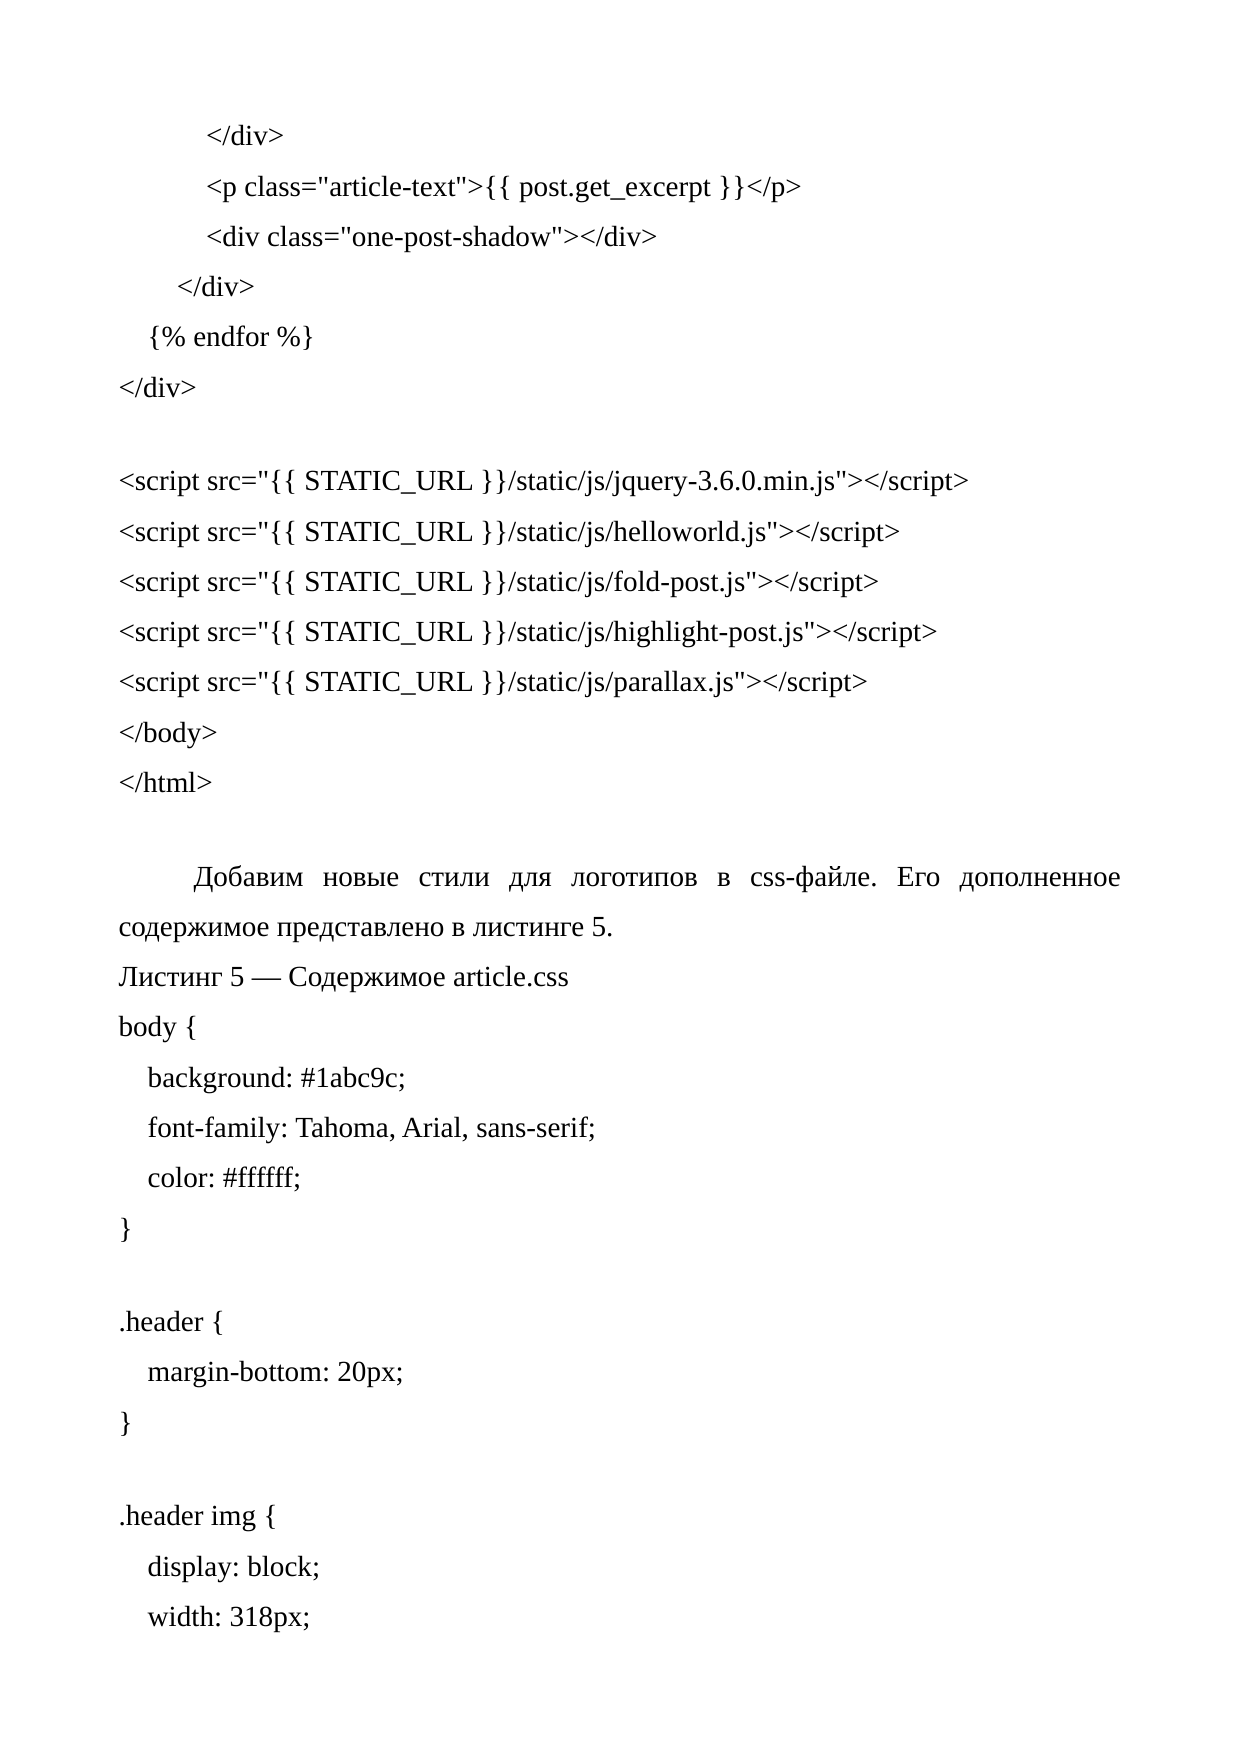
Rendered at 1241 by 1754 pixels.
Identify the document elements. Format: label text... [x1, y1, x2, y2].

text Листинг 5 — Содержимое article.css [118, 959, 1122, 993]
text display: block; [118, 1549, 1122, 1582]
text font-family: Tahoma, Arial, sans-serif; [118, 1110, 1122, 1144]
text </html> [118, 765, 1122, 799]
text } [118, 1405, 1122, 1438]
text <p class="article-text">{{ post.get_excerpt }}</p> [118, 169, 1122, 202]
text width: 318px; [118, 1599, 1122, 1632]
text <script src="{{ STATIC_URL }}/static/js/parallax.js"></script> [118, 664, 1122, 698]
text } [118, 1211, 1122, 1244]
text .header img { [118, 1498, 1122, 1532]
text <script src="{{ STATIC_URL }}/static/js/fold-post.js"></script> [118, 564, 1122, 597]
text <script src="{{ STATIC_URL }}/static/js/helloworld.js"></script> [118, 514, 1122, 547]
text </div> [118, 370, 1122, 403]
text background: #1abc9c; [118, 1060, 1122, 1093]
text <div class="one-post-shadow"></div> [118, 219, 1122, 252]
text <script src="{{ STATIC_URL }}/static/js/highlight-post.js"></script> [118, 614, 1122, 648]
text <script src="{{ STATIC_URL }}/static/js/jquery-3.6.0.min.js"></script> [118, 463, 1122, 497]
text </div> [118, 118, 1122, 152]
text .header { [118, 1304, 1122, 1338]
text </div> [118, 269, 1122, 303]
text {% endfor %} [118, 319, 1122, 353]
text </body> [118, 715, 1122, 748]
text margin-bottom: 20px; [118, 1354, 1122, 1388]
text Добавим новые стили для логотипов в css-файле. Его дополненное содержимое представлено в листинге 5. [118, 859, 1122, 942]
text body { [118, 1009, 1122, 1043]
text color: #ffffff; [118, 1161, 1122, 1194]
